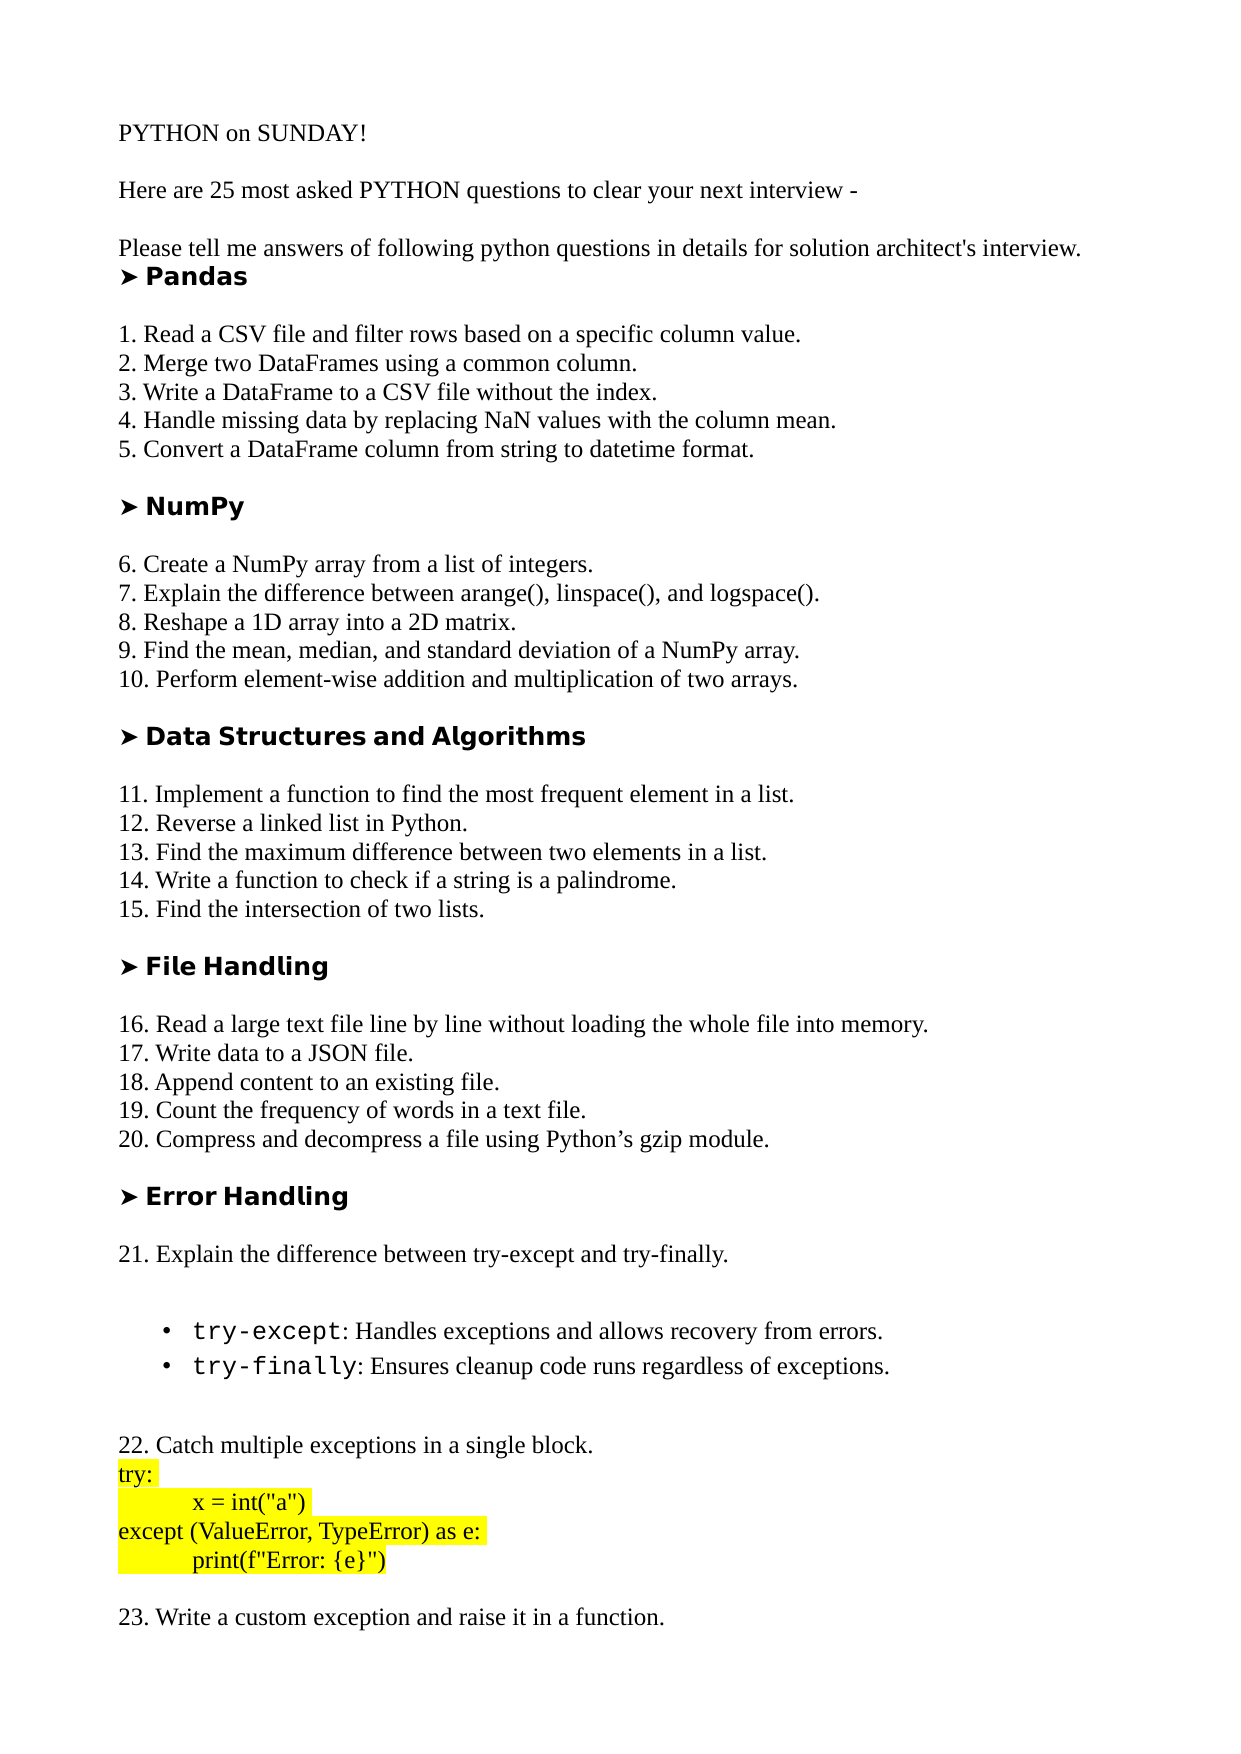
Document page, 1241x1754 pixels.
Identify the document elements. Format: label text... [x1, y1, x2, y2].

text 2. Merge two DataFrames using a common column. [118, 348, 1122, 377]
text 13. Find the maximum difference between two elements in a list. [118, 837, 1122, 866]
text 10. Perform element-wise addition and multiplication of two arrays. [118, 664, 1122, 693]
text 4. Handle missing data by replacing NaN values with the column mean. [118, 406, 1122, 434]
text ➤ 𝗗𝗮𝘁𝗮 𝗦𝘁𝗿𝘂𝗰𝘁𝘂𝗿𝗲𝘀 𝗮𝗻𝗱 𝗔𝗹𝗴𝗼𝗿𝗶𝘁𝗵𝗺𝘀 [118, 722, 1122, 751]
text 7. Explain the difference between arange(), linspace(), and logspace(). [118, 578, 1122, 607]
text except (ValueError, TypeError) as e: [118, 1516, 1122, 1545]
text 1. Read a CSV file and filter rows based on a specific column value. [118, 319, 1122, 348]
text 19. Count the frequency of words in a text file. [118, 1096, 1122, 1124]
text x = int("a") [118, 1487, 1122, 1516]
text 14. Write a function to check if a string is a palindrome. [118, 866, 1122, 894]
text 12. Reverse a linked list in Python. [118, 808, 1122, 837]
text PYTHON on SUNDAY! [118, 118, 1122, 147]
text 17. Write data to a JSON file. [118, 1038, 1122, 1067]
text 20. Compress and decompress a file using Python’s gzip module. [118, 1124, 1122, 1153]
text ➤ 𝗡𝘂𝗺𝗣𝘆 [118, 492, 1122, 521]
text 15. Find the intersection of two lists. [118, 894, 1122, 923]
list try-finally: Ensures cleanup code runs regardless of exceptions. [162, 1351, 1122, 1382]
text 22. Catch multiple exceptions in a single block. [118, 1430, 1122, 1459]
text Please tell me answers of following python questions in details for solution architect's interview. [118, 233, 1122, 262]
text 18. Append content to an existing file. [118, 1067, 1122, 1096]
text 8. Reshape a 1D array into a 2D matrix. [118, 607, 1122, 636]
list try-except: Handles exceptions and allows recovery from errors. [162, 1316, 1122, 1347]
text 9. Find the mean, median, and standard deviation of a NumPy array. [118, 636, 1122, 664]
text Here are 25 most asked PYTHON questions to clear your next interview - [118, 176, 1122, 204]
text 3. Write a DataFrame to a CSV file without the index. [118, 377, 1122, 406]
text 23. Write a custom exception and raise it in a function. [118, 1602, 1122, 1631]
text ➤ 𝗣𝗮𝗻𝗱𝗮𝘀 [118, 262, 1122, 291]
text ➤ 𝗘𝗿𝗿𝗼𝗿 𝗛𝗮𝗻𝗱𝗹𝗶𝗻𝗴 [118, 1182, 1122, 1211]
text 21. Explain the difference between try-except and try-finally. [118, 1239, 1122, 1268]
text try: [118, 1459, 1122, 1487]
text print(f"Error: {e}") [118, 1545, 1122, 1574]
text 5. Convert a DataFrame column from string to datetime format. [118, 434, 1122, 463]
text ➤ 𝗙𝗶𝗹𝗲 𝗛𝗮𝗻𝗱𝗹𝗶𝗻𝗴 [118, 952, 1122, 981]
text 11. Implement a function to find the most frequent element in a list. [118, 779, 1122, 808]
text 16. Read a large text file line by line without loading the whole file into memory. [118, 1009, 1122, 1038]
text 6. Create a NumPy array from a list of integers. [118, 549, 1122, 578]
